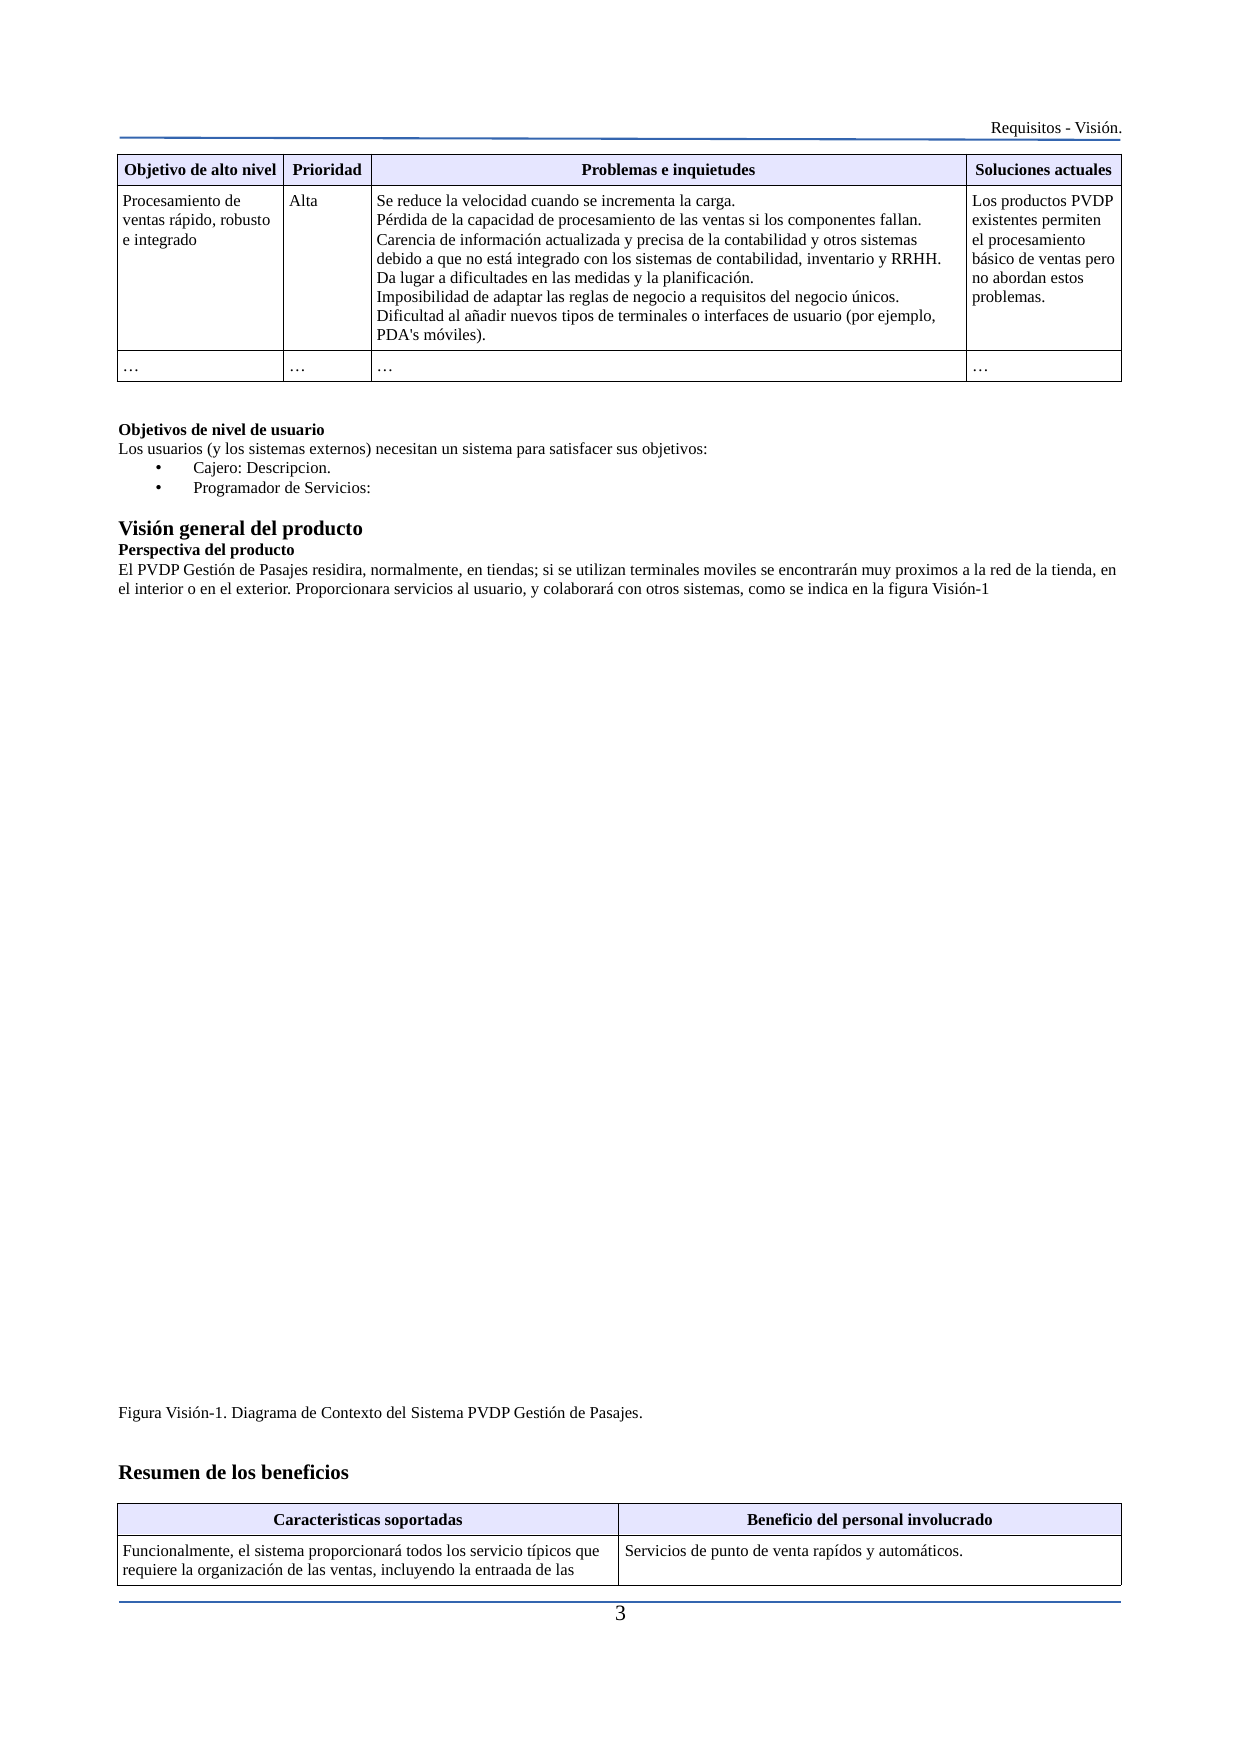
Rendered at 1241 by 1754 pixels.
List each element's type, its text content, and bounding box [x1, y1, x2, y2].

table_cell Funcionalmente, el sistema proporcionará todos los servicio típicos que requiere la organización de las ventas, incluyendo la entraada de las [118, 1536, 618, 1585]
text Perspectiva del producto [118, 540, 1122, 559]
text Objetivos de nivel de usuario [118, 420, 1122, 439]
table_header Objetivo de alto nivel [118, 155, 283, 185]
table_cell … [967, 351, 1121, 381]
table_cell Procesamiento de ventas rápido, robusto e integrado [118, 186, 283, 350]
text Resumen de los beneficios [118, 1460, 1122, 1484]
table_header Soluciones actuales [967, 155, 1121, 185]
table_cell Los productos PVDP existentes permiten el procesamiento básico de ventas pero no abordan estos problemas. [967, 186, 1121, 350]
table_header Prioridad [284, 155, 371, 185]
list Cajero: Descripcion. [156, 458, 1122, 478]
table_cell … [372, 351, 966, 381]
table_header Caracteristicas soportadas [118, 1504, 618, 1534]
table_cell Alta [284, 186, 371, 350]
table_cell Se reduce la velocidad cuando se incrementa la carga. Pérdida de la capacidad de procesamiento de las ventas si los componentes fallan. Carencia de información actualizada y precisa de la contabilidad y otros sistemas debido a que no está integrado con los sistemas de contabilidad, inventario y RRHH. Da lugar a dificultades en las medidas y la planificación. Imposibilidad de adaptar las reglas de negocio a requisitos del negocio únicos. Dificultad al añadir nuevos tipos de terminales o interfaces de usuario (por ejemplo, PDA's móviles). [372, 186, 966, 350]
text Figura Visión-1. Diagrama de Contexto del Sistema PVDP Gestión de Pasajes. [118, 1403, 1122, 1422]
text Los usuarios (y los sistemas externos) necesitan un sistema para satisfacer sus objetivos: [118, 439, 1122, 458]
table_header Beneficio del personal involucrado [619, 1504, 1121, 1534]
text Visión general del producto [118, 516, 1122, 540]
table_cell … [284, 351, 371, 381]
table_header Problemas e inquietudes [372, 155, 966, 185]
table_cell Servicios de punto de venta rapídos y automáticos. [619, 1536, 1121, 1585]
list Programador de Servicios: [156, 478, 1122, 497]
table_cell … [118, 351, 283, 381]
text El PVDP Gestión de Pasajes residira, normalmente, en tiendas; si se utilizan terminales moviles se encontrarán muy proximos a la red de la tienda, en el interior o en el exterior. Proporcionara servicios al usuario, y colaborará con otros sistemas, como se indica en la figura Visión-1 [118, 559, 1122, 598]
